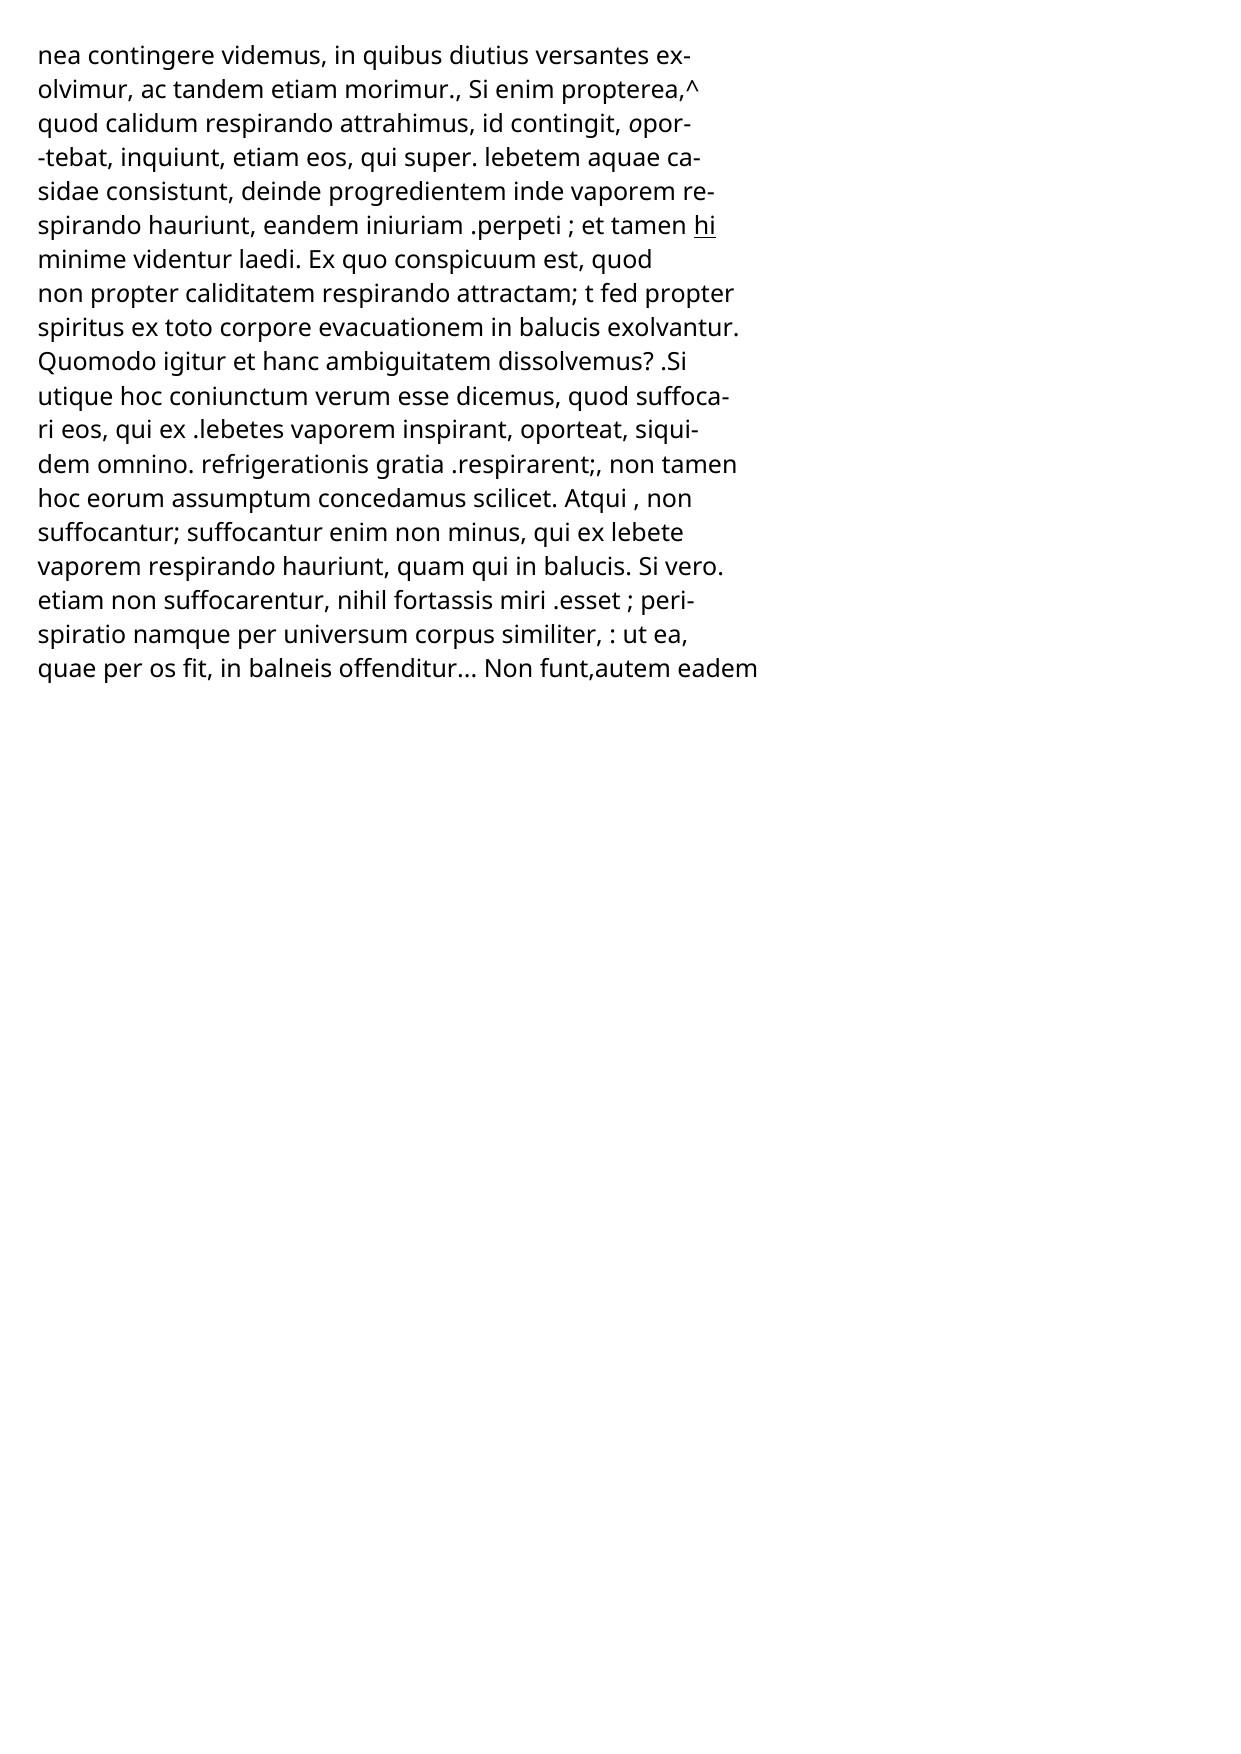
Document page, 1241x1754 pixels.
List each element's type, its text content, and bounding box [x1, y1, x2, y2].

text nea contingere videmus, in quibus diutius versantes ex- olvimur, ac tandem etiam morimur., Si enim propterea,^ quod calidum respirando attrahimus, id contingit, opor- -tebat, inquiunt, etiam eos, qui super. lebetem aquae ca- sidae consistunt, deinde progredientem inde vaporem re- spirando hauriunt, eandem iniuriam .perpeti ; et tamen hi minime videntur laedi. Ex quo conspicuum est, quod non propter caliditatem respirando attractam; t fed propter spiritus ex toto corpore evacuationem in balucis exolvantur. Quomodo igitur et hanc ambiguitatem dissolvemus? .Si utique hoc coniunctum verum esse dicemus, quod suffoca- ri eos, qui ex .lebetes vaporem inspirant, oporteat, siqui- dem omnino. refrigerationis gratia .respirarent;, non tamen hoc eorum assumptum concedamus scilicet. Atqui , non suffocantur; suffocantur enim non minus, qui ex lebete vaporem respirando hauriunt, quam qui in balucis. Si vero. etiam non suffocarentur, nihil fortassis miri .esset ; peri- spiratio namque per universum corpus similiter, : ut ea, quae per os fit, in balneis offenditur... Non funt,autem eadem [37, 37, 1203, 685]
